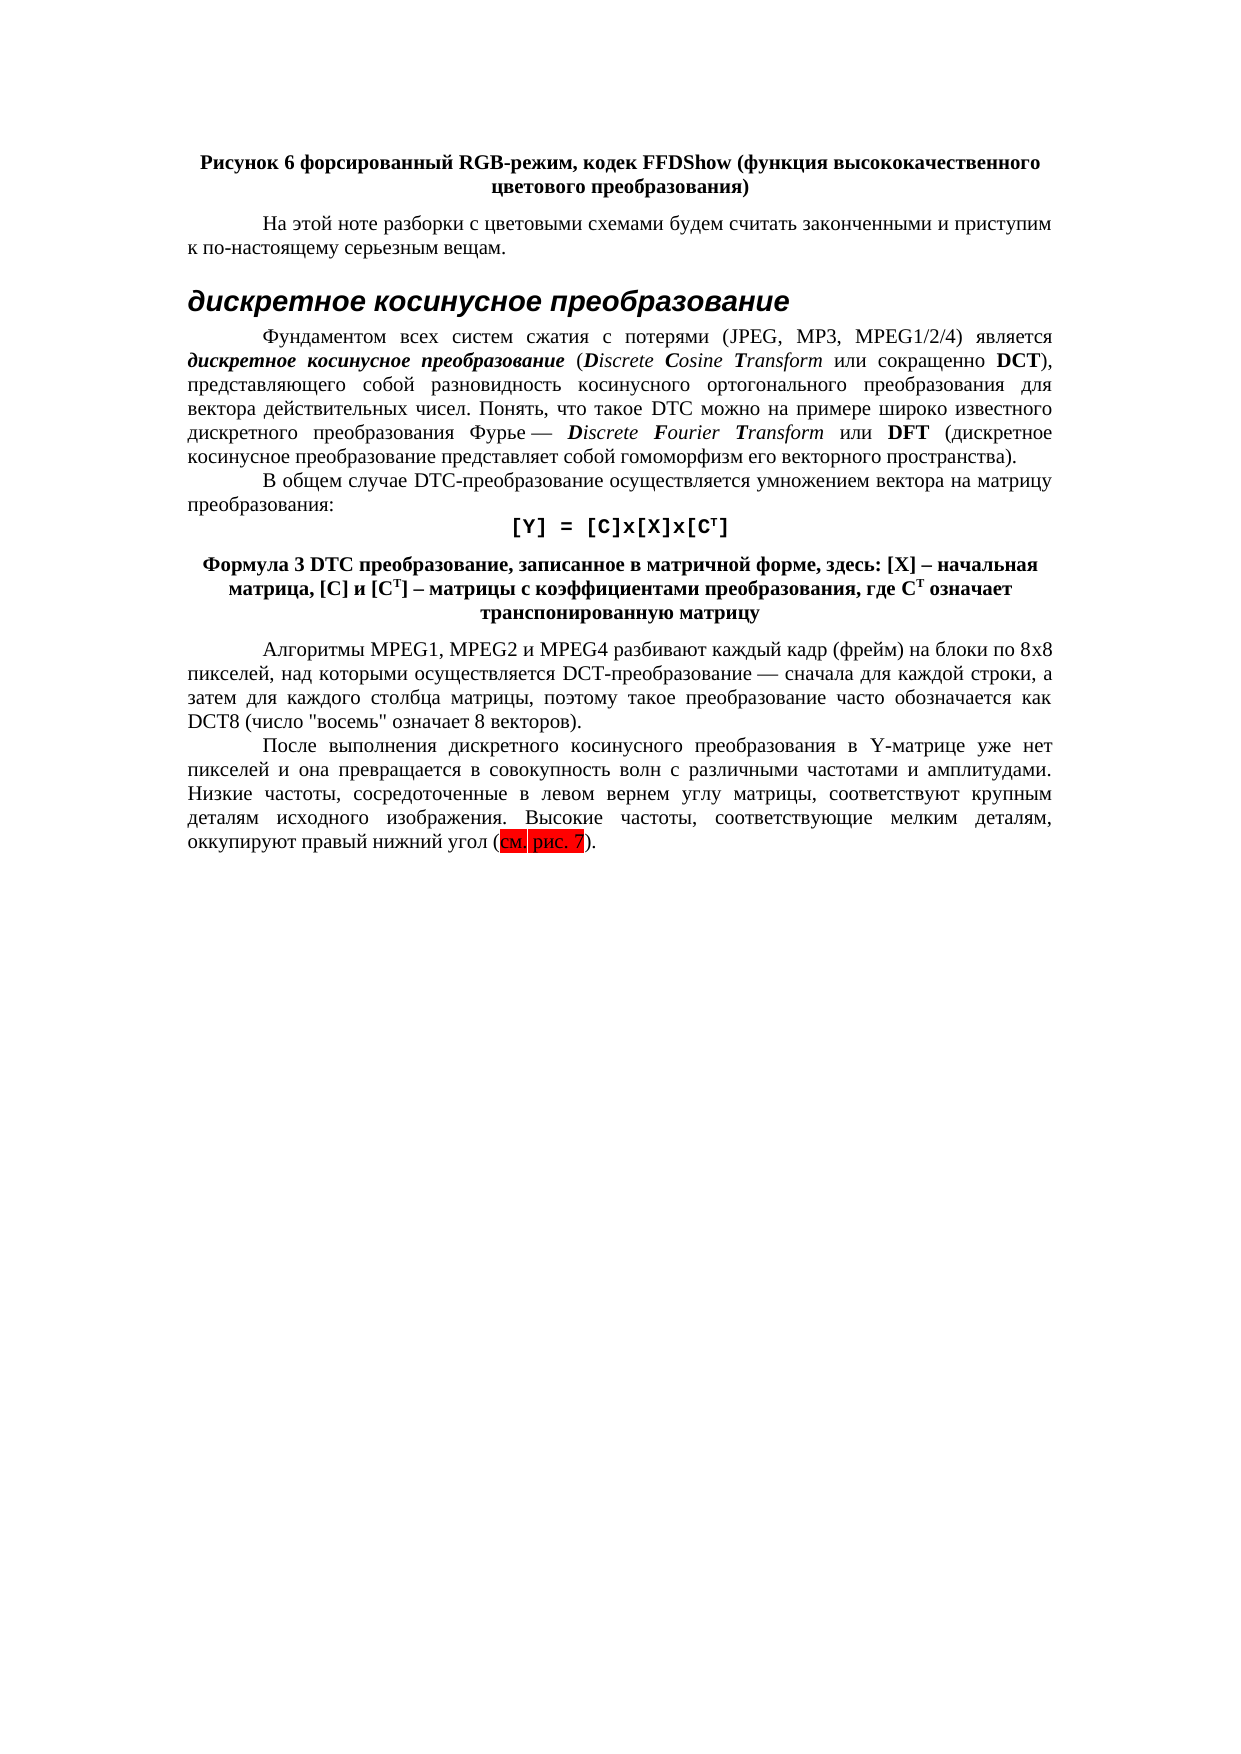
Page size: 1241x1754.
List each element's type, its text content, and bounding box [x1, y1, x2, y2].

text На этой ноте разборки с цветовыми схемами будем считать законченными и приступим к по-настоящему серьезным вещам. [187, 211, 1053, 259]
text Рисунок 6 форсированный RGB-режим, кодек FFDShow (функция высококачественного цветового преобразования) [187, 150, 1053, 198]
text Формула 3 DTC преобразование, записанное в матричной форме, здесь: [X] – начальная матрица, [C] и [CT] – матрицы с коэффициентами преобразования, где CT означает транспонированную матрицу [187, 552, 1053, 624]
text В общем случае DTC-преобразование осуществляется умножением вектора на матрицу преобразования: [187, 468, 1053, 516]
text После выполнения дискретного косинусного преобразования в Y-матрице уже нет пикселей и она превращается в совокупность волн с различными частотами и амплитудами. Низкие частоты, сосредоточенные в левом вернем углу матрицы, соответствуют крупным деталям исходного изображения. Высокие частоты, соответствующие мелким деталям, оккупируют правый нижний угол (см. рис. 7). [187, 733, 1053, 853]
text Фундаментом всех систем сжатия с потерями (JPEG, MP3, MPEG1/2/4) является дискретное косинусное преобразование (Discrete Cosine Transform или сокращенно DCT), представляющего собой разновидность косинусного ортогонального преобразования для вектора действительных чисел. Понять, что такое DTC можно на примере широко известного дискретного преобразования Фурье — Discrete Fourier Transform или DFT (дискретное косинусное преобразование представляет собой гомоморфизм его векторного пространства). [187, 323, 1053, 468]
text Алгоритмы MPEG1, MPEG2 и MPEG4 разбивают каждый кадр (фрейм) на блоки по 8x8 пикселей, над которыми осуществляется DCT-преобразование — сначала для каждой строки, а затем для каждого столбца матрицы, поэтому такое преобразование часто обозначается как DCT8 (число "восемь" означает 8 векторов). [187, 637, 1053, 733]
subtitle дискретное косинусное преобразование [187, 284, 1053, 317]
text [Y] = [C]x[X]x[CT] [187, 516, 1053, 540]
